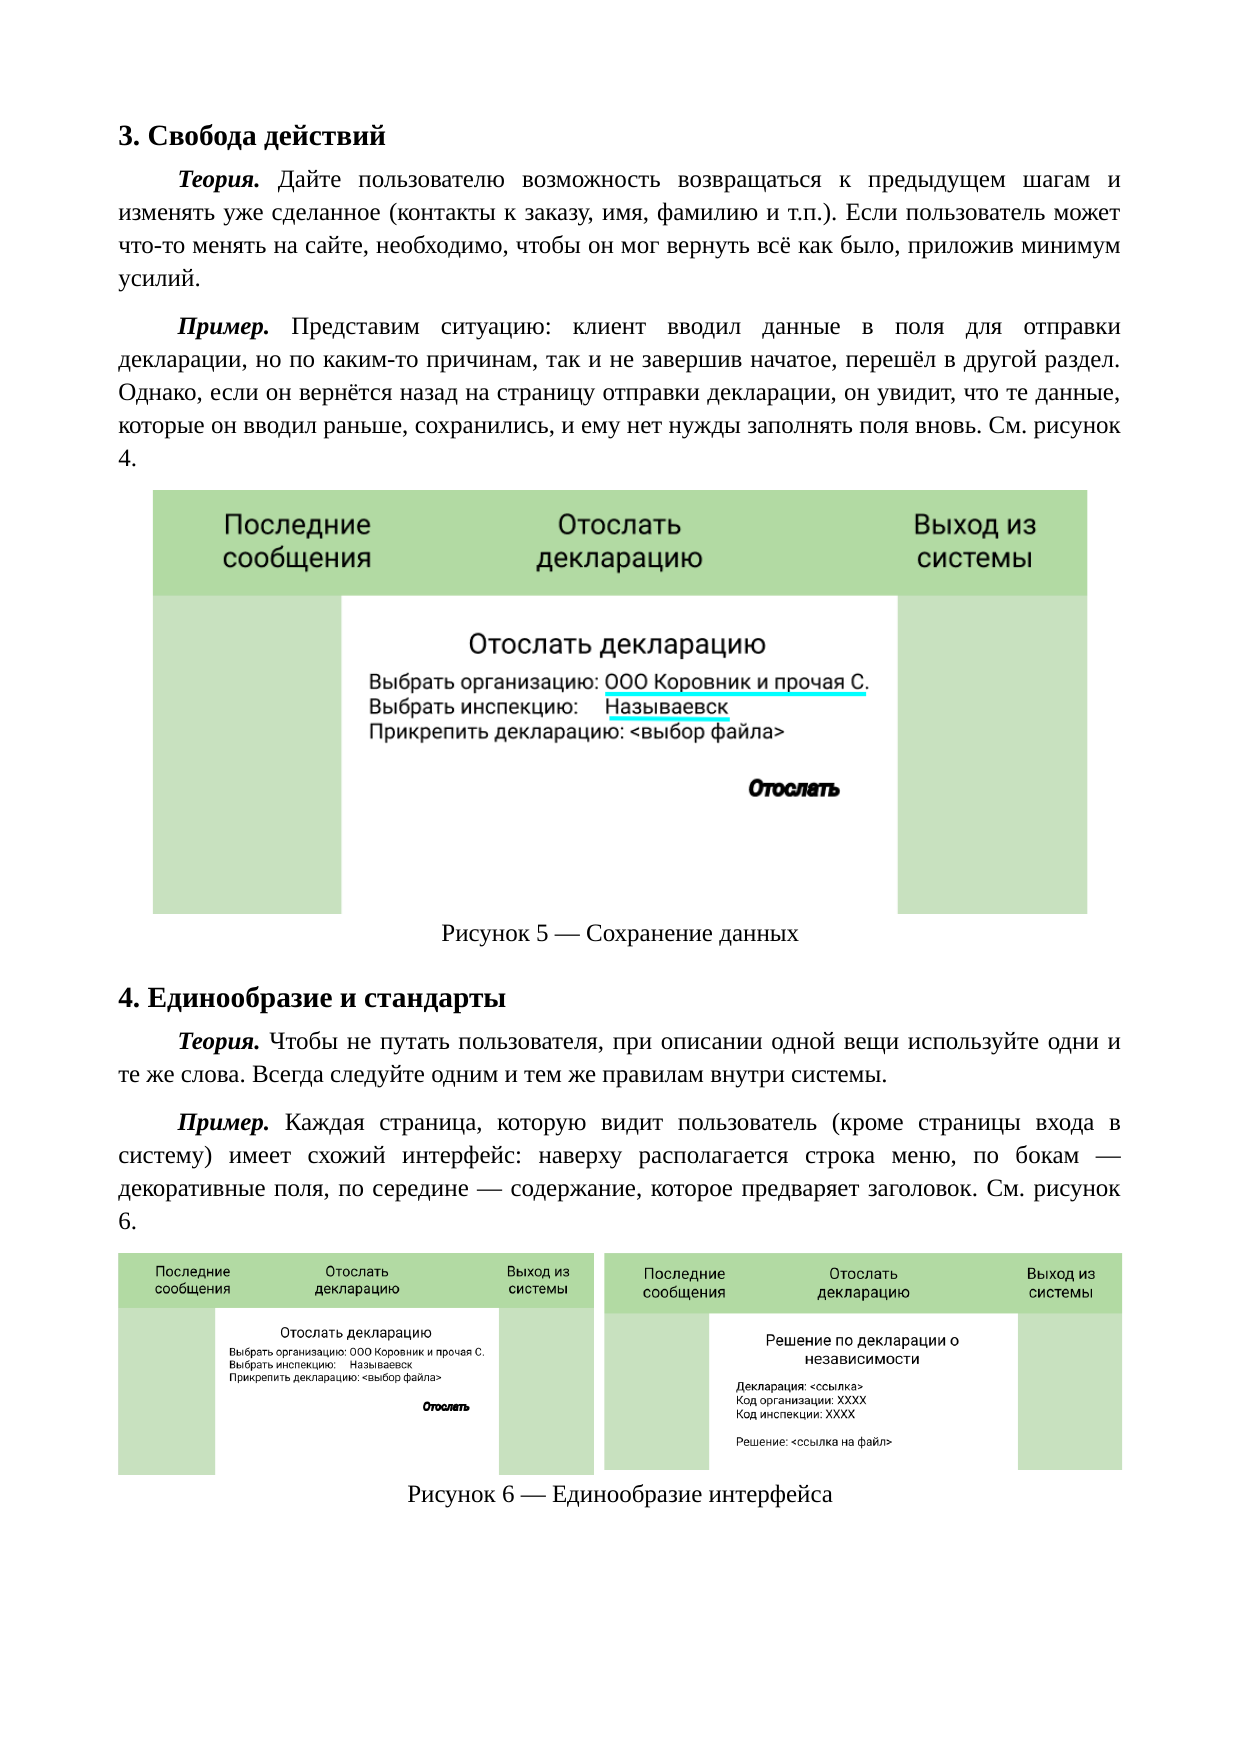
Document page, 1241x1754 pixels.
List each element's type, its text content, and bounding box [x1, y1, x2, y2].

picture [604, 1253, 1123, 1470]
text Рисунок 5 — Сохранение данных [118, 491, 1122, 947]
text Теория. Дайте пользователю возможность возвращаться к предыдущем шагам и изменять уже сделанное (контакты к заказу, имя, фамилию и т.п.). Если пользователь может что-то менять на сайте, необходимо, чтобы он мог вернуть всё как было, приложив минимум усилий. [118, 164, 1122, 292]
picture [118, 1253, 594, 1475]
text Теория. Чтобы не путать пользователя, при описании одной вещи используйте одни и те же слова. Всегда следуйте одним и тем же правилам внутри системы. [118, 1026, 1122, 1088]
text Пример. Представим ситуацию: клиент вводил данные в поля для отправки декларации, но по каким-то причинам, так и не завершив начатое, перешёл в другой раздел. Однако, если он вернётся назад на страницу отправки декларации, он увидит, что те данные, которые он вводил раньше, сохранились, и ему нет нужды заполнять поля вновь. См. рисунок 4. [118, 311, 1122, 472]
subtitle 4. Единообразие и стандарты [118, 980, 1122, 1014]
text Рисунок 6 — Единообразие интерфейса [118, 1254, 1122, 1507]
picture [152, 490, 1088, 914]
text Пример. Каждая страница, которую видит пользователь (кроме страницы входа в систему) имеет схожий интерфейс: наверху располагается строка меню, по бокам — декоративные поля, по середине — содержание, которое предваряет заголовок. См. рисунок 6. [118, 1107, 1122, 1235]
subtitle 3. Свобода действий [118, 118, 1122, 152]
